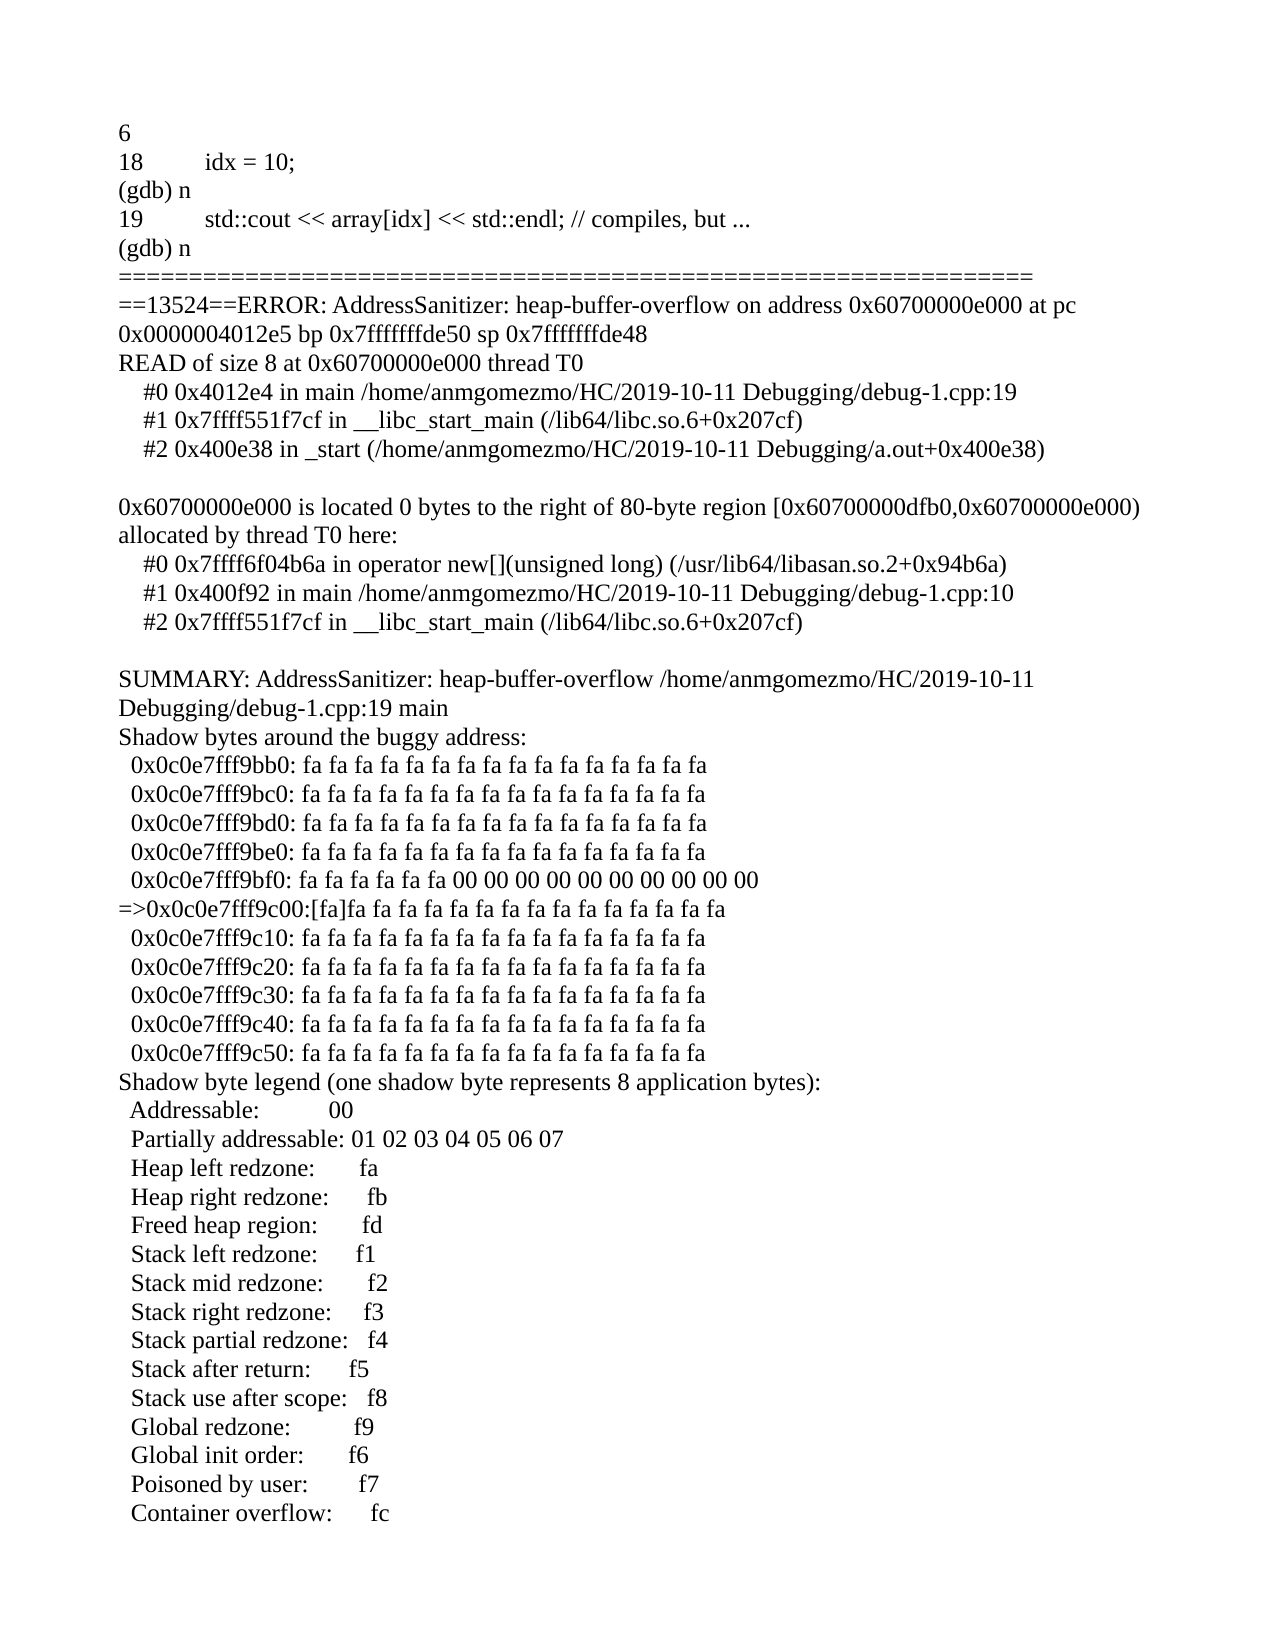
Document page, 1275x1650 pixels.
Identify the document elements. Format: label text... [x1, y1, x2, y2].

text 0x0c0e7fff9c30: fa fa fa fa fa fa fa fa fa fa fa fa fa fa fa fa [118, 981, 1157, 1009]
text #0 0x7ffff6f04b6a in operator new[](unsigned long) (/usr/lib64/libasan.so.2+0x94b6a) [118, 549, 1157, 578]
text allocated by thread T0 here: [118, 521, 1157, 549]
text #1 0x400f92 in main /home/anmgomezmo/HC/2019-10-11 Debugging/debug-1.cpp:10 [118, 578, 1157, 607]
text Stack mid redzone: f2 [118, 1268, 1157, 1297]
text 19 std::cout << array[idx] << std::endl; // compiles, but ... [118, 204, 1157, 233]
text Addressable: 00 [118, 1096, 1157, 1124]
text Freed heap region: fd [118, 1211, 1157, 1239]
text Poisoned by user: f7 [118, 1469, 1157, 1498]
text ================================================================= [118, 262, 1157, 291]
text 18 idx = 10; [118, 147, 1157, 176]
text Stack partial redzone: f4 [118, 1326, 1157, 1354]
text READ of size 8 at 0x60700000e000 thread T0 [118, 348, 1157, 377]
text 0x0c0e7fff9c50: fa fa fa fa fa fa fa fa fa fa fa fa fa fa fa fa [118, 1038, 1157, 1067]
text Global redzone: f9 [118, 1412, 1157, 1441]
text Stack right redzone: f3 [118, 1297, 1157, 1326]
text #2 0x7ffff551f7cf in __libc_start_main (/lib64/libc.so.6+0x207cf) [118, 607, 1157, 636]
text #1 0x7ffff551f7cf in __libc_start_main (/lib64/libc.so.6+0x207cf) [118, 406, 1157, 434]
text 0x60700000e000 is located 0 bytes to the right of 80-byte region [0x60700000dfb0,0x60700000e000) [118, 492, 1157, 521]
text #2 0x400e38 in _start (/home/anmgomezmo/HC/2019-10-11 Debugging/a.out+0x400e38) [118, 434, 1157, 463]
text Stack after return: f5 [118, 1354, 1157, 1383]
text (gdb) n [118, 233, 1157, 262]
text Global init order: f6 [118, 1441, 1157, 1469]
text #0 0x4012e4 in main /home/anmgomezmo/HC/2019-10-11 Debugging/debug-1.cpp:19 [118, 377, 1157, 406]
text Container overflow: fc [118, 1498, 1157, 1527]
text 0x0c0e7fff9be0: fa fa fa fa fa fa fa fa fa fa fa fa fa fa fa fa [118, 837, 1157, 866]
text Stack use after scope: f8 [118, 1383, 1157, 1412]
text =>0x0c0e7fff9c00:[fa]fa fa fa fa fa fa fa fa fa fa fa fa fa fa fa [118, 894, 1157, 923]
text SUMMARY: AddressSanitizer: heap-buffer-overflow /home/anmgomezmo/HC/2019-10-11 Debugging/debug-1.cpp:19 main [118, 664, 1157, 722]
text Shadow bytes around the buggy address: [118, 722, 1157, 751]
text 0x0c0e7fff9c40: fa fa fa fa fa fa fa fa fa fa fa fa fa fa fa fa [118, 1009, 1157, 1038]
text 0x0c0e7fff9bd0: fa fa fa fa fa fa fa fa fa fa fa fa fa fa fa fa [118, 808, 1157, 837]
text Heap left redzone: fa [118, 1153, 1157, 1182]
text ==13524==ERROR: AddressSanitizer: heap-buffer-overflow on address 0x60700000e000 at pc 0x0000004012e5 bp 0x7fffffffde50 sp 0x7fffffffde48 [118, 291, 1157, 348]
text Stack left redzone: f1 [118, 1239, 1157, 1268]
text Partially addressable: 01 02 03 04 05 06 07 [118, 1124, 1157, 1153]
text 0x0c0e7fff9c20: fa fa fa fa fa fa fa fa fa fa fa fa fa fa fa fa [118, 952, 1157, 981]
text 0x0c0e7fff9bb0: fa fa fa fa fa fa fa fa fa fa fa fa fa fa fa fa [118, 751, 1157, 779]
text 0x0c0e7fff9bc0: fa fa fa fa fa fa fa fa fa fa fa fa fa fa fa fa [118, 779, 1157, 808]
text Heap right redzone: fb [118, 1182, 1157, 1211]
text 6 [118, 118, 1157, 147]
text 0x0c0e7fff9c10: fa fa fa fa fa fa fa fa fa fa fa fa fa fa fa fa [118, 923, 1157, 952]
text Shadow byte legend (one shadow byte represents 8 application bytes): [118, 1067, 1157, 1096]
text 0x0c0e7fff9bf0: fa fa fa fa fa fa 00 00 00 00 00 00 00 00 00 00 [118, 866, 1157, 894]
text (gdb) n [118, 176, 1157, 204]
